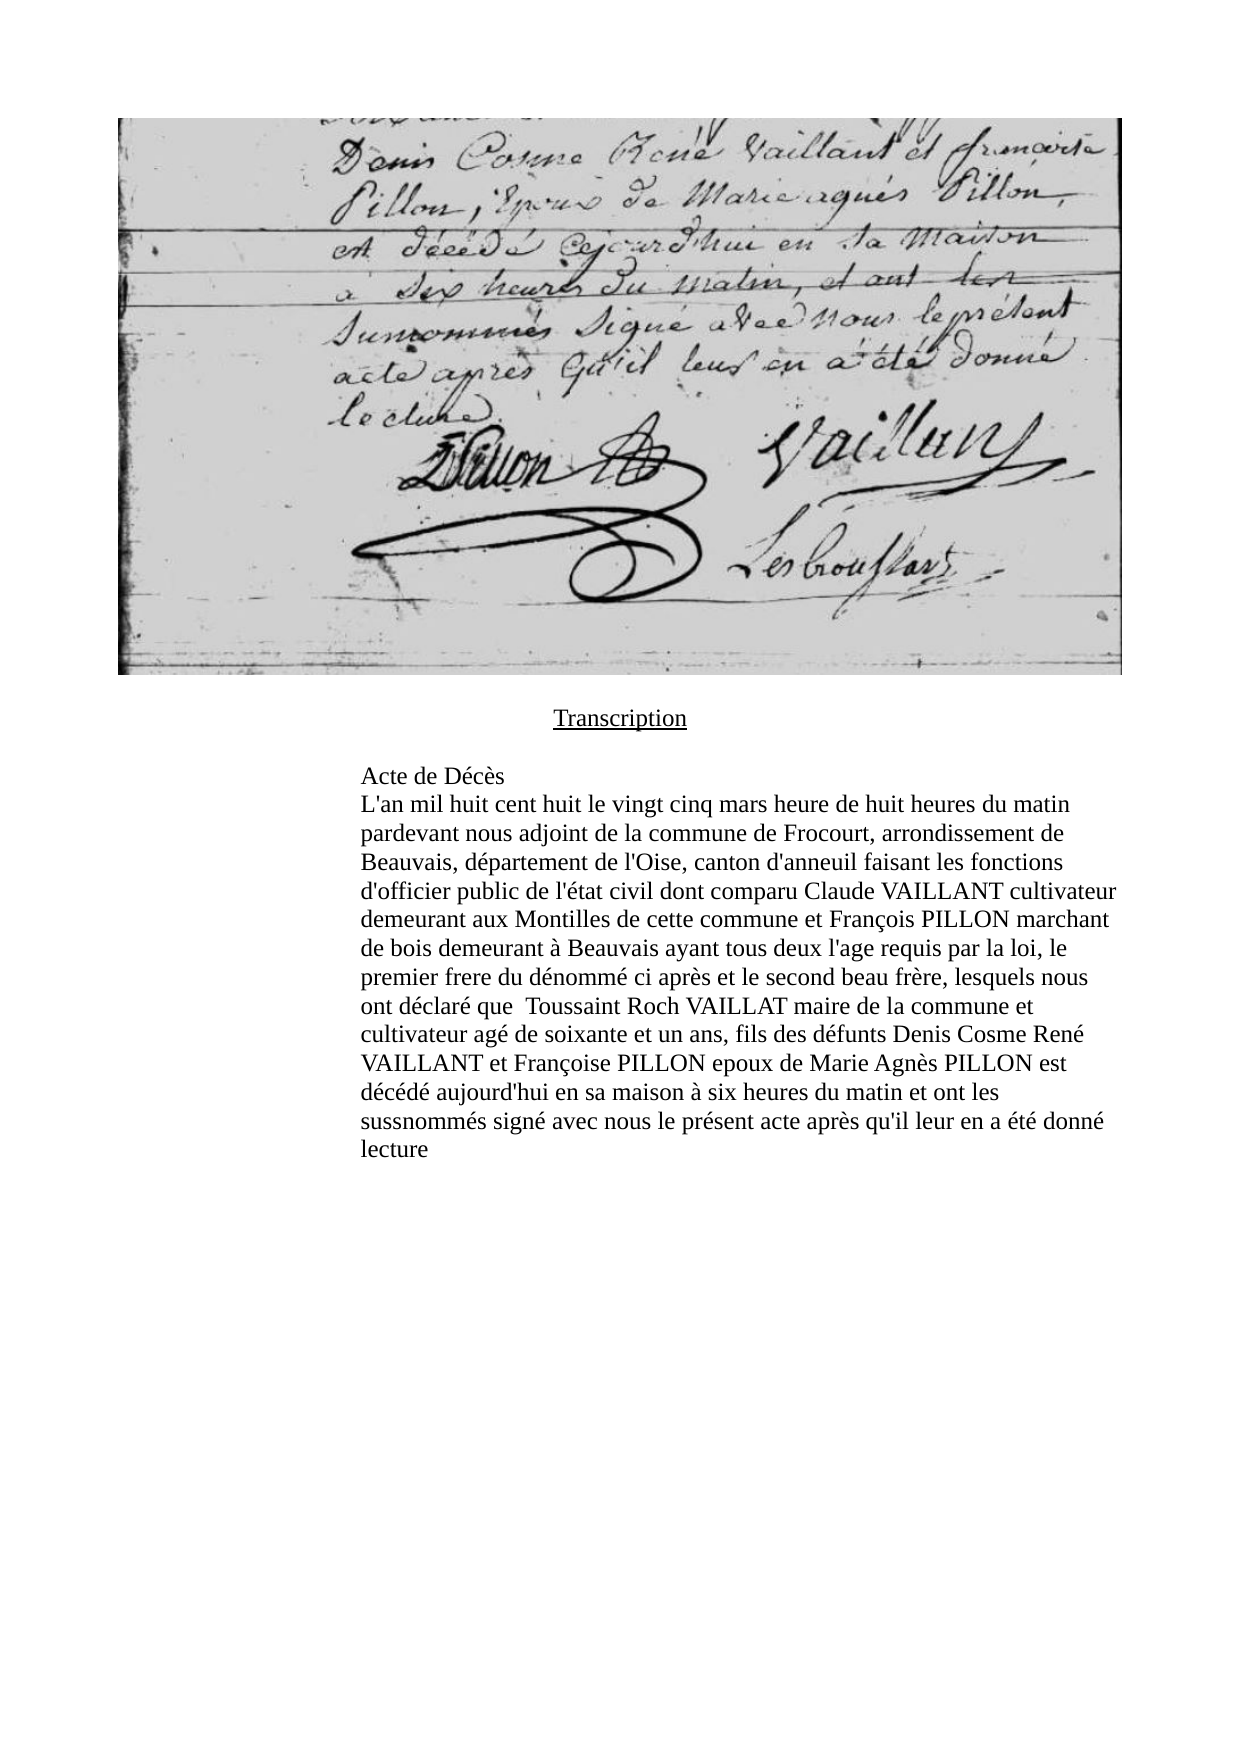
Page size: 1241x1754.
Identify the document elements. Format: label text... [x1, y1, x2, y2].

text L'an mil huit cent huit le vingt cinq mars heure de huit heures du matin pardevant nous adjoint de la commune de Frocourt, arrondissement de Beauvais, département de l'Oise, canton d'anneuil faisant les fonctions d'officier public de l'état civil dont comparu Claude VAILLANT cultivateur demeurant aux Montilles de cette commune et François PILLON marchant de bois demeurant à Beauvais ayant tous deux l'age requis par la loi, le premier frere du dénommé ci après et le second beau frère, lesquels nous ont déclaré que Toussaint Roch VAILLAT maire de la commune et cultivateur agé de soixante et un ans, fils des défunts Denis Cosme René VAILLANT et Françoise PILLON epoux de Marie Agnès PILLON est décédé aujourd'hui en sa maison à six heures du matin et ont les sussnommés signé avec nous le présent acte après qu'il leur en a été donné lecture [360, 789, 1122, 1163]
text Acte de Décès [360, 761, 1122, 789]
picture [118, 118, 1122, 675]
text Transcription [118, 703, 1122, 732]
